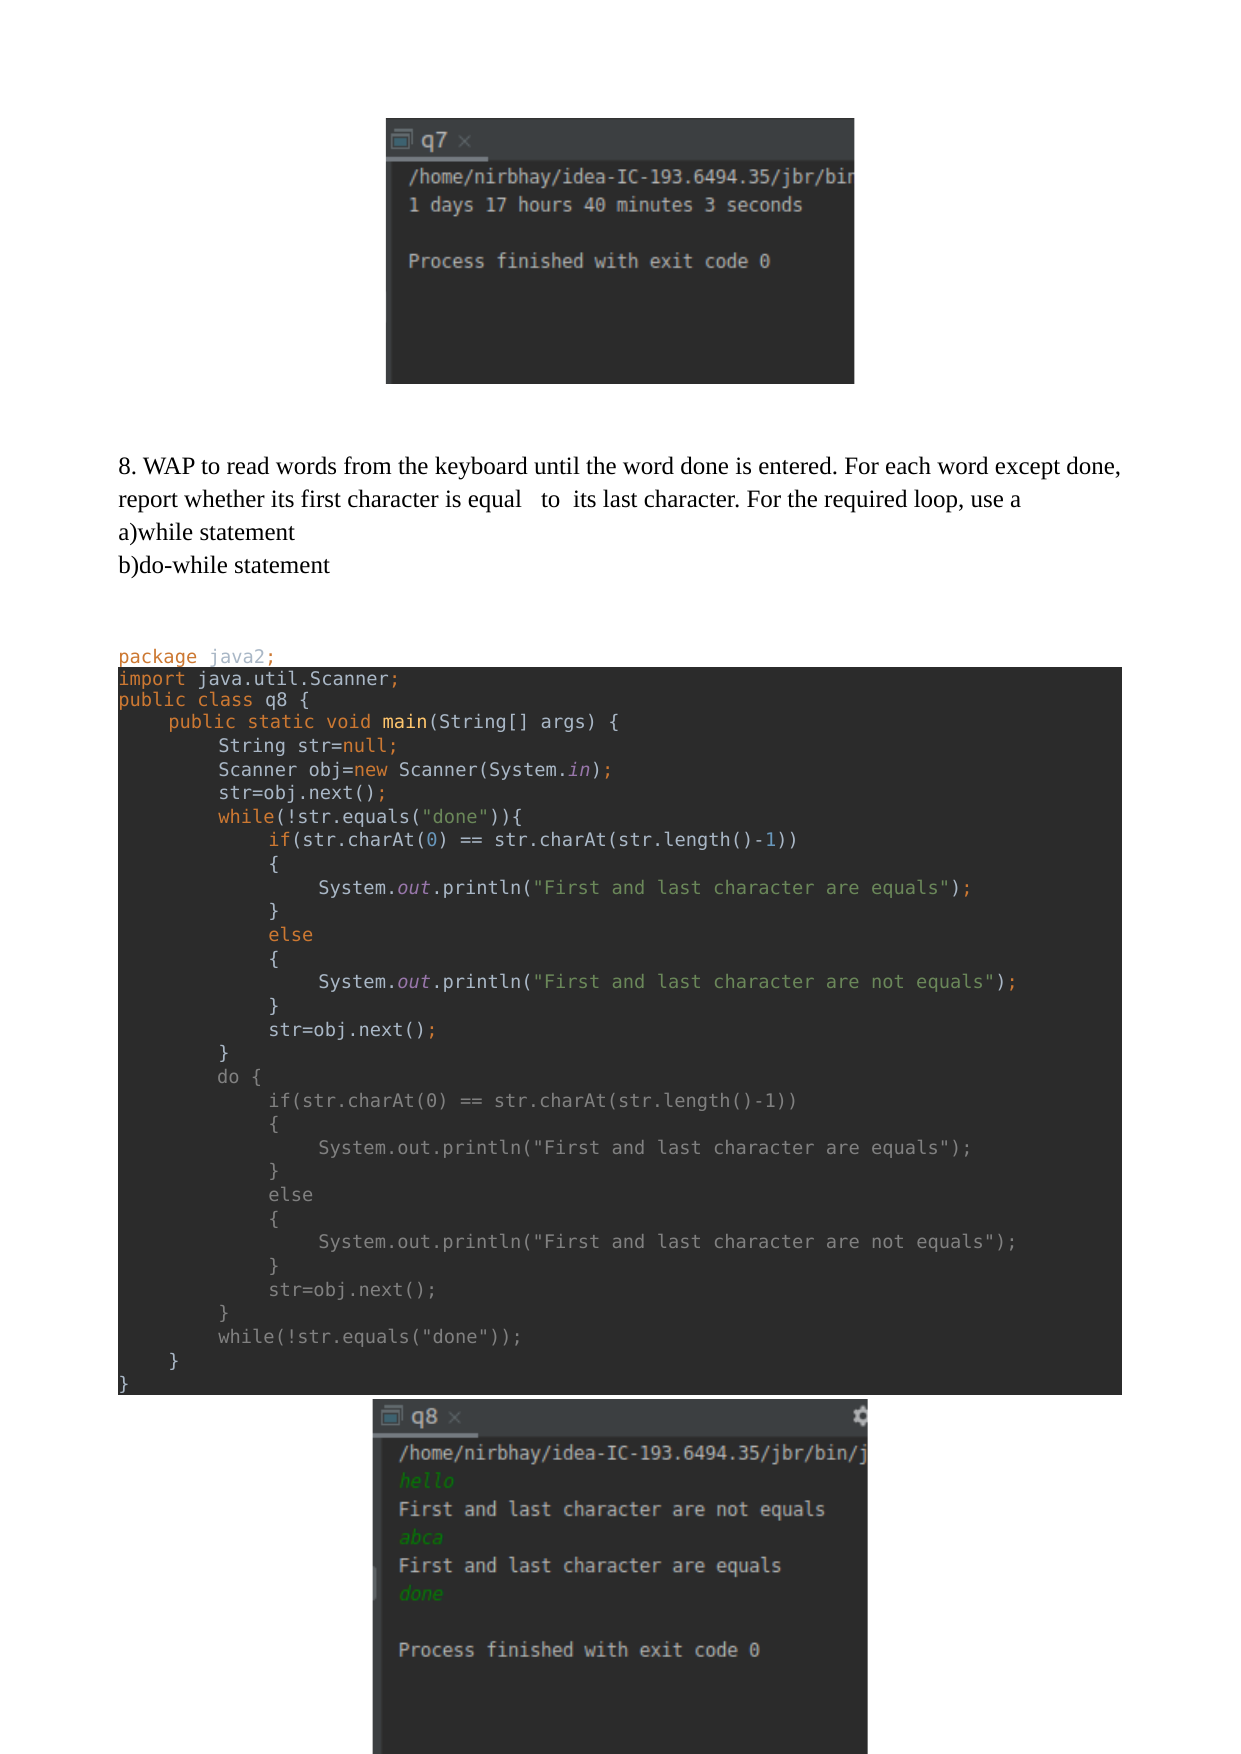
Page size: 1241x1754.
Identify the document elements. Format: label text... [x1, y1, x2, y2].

text 8. WAP to read words from the keyboard until the word done is entered. For each word except done, report whether its first character is equal to its last character. For the required loop, use a a)while statement b)do-while statement [118, 451, 1122, 579]
text do { [118, 1066, 1122, 1089]
text Scanner obj=new Scanner(System.in); [118, 758, 1122, 782]
text str=obj.next(); [118, 1279, 1122, 1302]
text package java2; [118, 646, 1122, 667]
text if(str.charAt(0) == str.charAt(str.length()-1)) [118, 829, 1122, 853]
text { [118, 853, 1122, 877]
text str=obj.next(); [118, 782, 1122, 806]
text } [118, 900, 1122, 924]
text String str=null; [118, 735, 1122, 758]
text { [118, 1208, 1122, 1231]
text System.out.println("First and last character are equals"); [118, 877, 1122, 900]
text str=obj.next(); [118, 1019, 1122, 1042]
text } [118, 995, 1122, 1019]
text public class q8 { [118, 689, 1122, 711]
text { [118, 948, 1122, 971]
text } [118, 1373, 1122, 1395]
text else [118, 924, 1122, 948]
text } [118, 1302, 1122, 1326]
text public static void main(String[] args) { [118, 711, 1122, 735]
text System.out.println("First and last character are not equals"); [118, 971, 1122, 995]
text { [118, 1113, 1122, 1137]
text } [118, 1255, 1122, 1279]
text while(!str.equals("done")); [118, 1326, 1122, 1350]
text } [118, 1042, 1122, 1066]
text while(!str.equals("done")){ [118, 806, 1122, 829]
picture [385, 118, 855, 384]
text if(str.charAt(0) == str.charAt(str.length()-1)) [118, 1089, 1122, 1113]
text System.out.println("First and last character are equals"); [118, 1137, 1122, 1161]
text import java.util.Scanner; [118, 667, 1122, 689]
text } [118, 1350, 1122, 1373]
text } [118, 1161, 1122, 1184]
text else [118, 1184, 1122, 1208]
picture [372, 1399, 868, 1754]
text System.out.println("First and last character are not equals"); [118, 1231, 1122, 1255]
